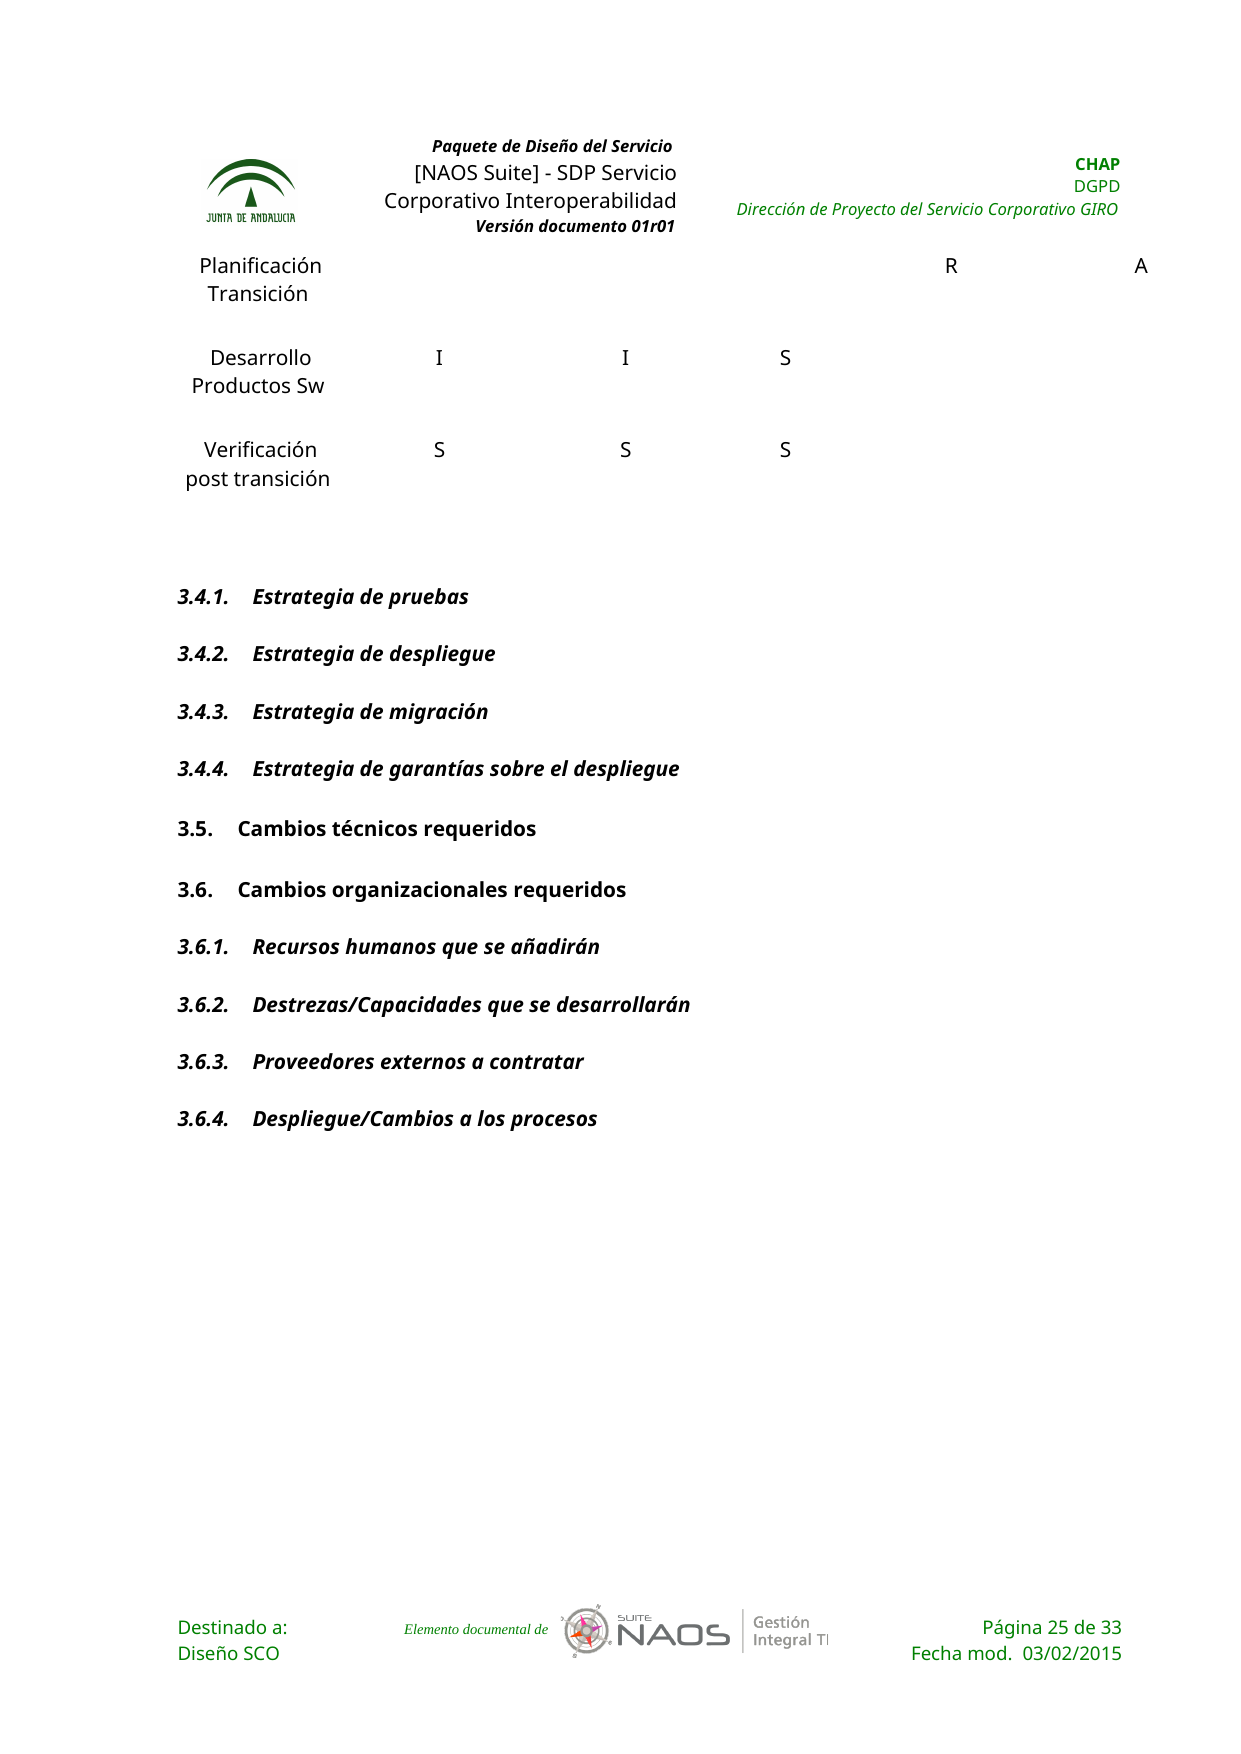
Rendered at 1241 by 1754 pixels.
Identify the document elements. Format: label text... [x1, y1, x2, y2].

table_cell Desarrollo Productos Sw [177, 340, 344, 432]
table_cell A [1048, 248, 1240, 340]
subtitle Proveedores externos a contratar [177, 1047, 1122, 1076]
subtitle Cambios organizacionales requeridos [177, 875, 1122, 903]
subtitle Recursos humanos que se añadirán [177, 932, 1122, 961]
picture [201, 159, 298, 226]
subtitle Estrategia de garantías sobre el despliegue [177, 754, 1122, 783]
table_cell S [717, 340, 859, 432]
table_cell Verificación post transición [177, 433, 344, 525]
table_cell [540, 248, 717, 340]
table_cell [860, 433, 1048, 525]
table_cell R [860, 248, 1048, 340]
subtitle Destrezas/Capacidades que se desarrollarán [177, 990, 1122, 1018]
table_cell [1048, 433, 1240, 525]
subtitle Cambios técnicos requeridos [177, 814, 1122, 843]
table_cell [860, 340, 1048, 432]
table_cell [717, 248, 859, 340]
table_cell I [540, 340, 717, 432]
table_cell S [717, 433, 859, 525]
subtitle Despliegue/Cambios a los procesos [177, 1104, 1122, 1133]
table_cell I [344, 340, 540, 432]
table_cell [344, 248, 540, 340]
table_cell S [540, 433, 717, 525]
subtitle Estrategia de pruebas [177, 582, 1122, 611]
subtitle Estrategia de despliegue [177, 639, 1122, 668]
picture [560, 1604, 829, 1658]
table_cell [1048, 340, 1240, 432]
subtitle Estrategia de migración [177, 697, 1122, 725]
table_cell Planificación Transición [177, 248, 344, 340]
table_cell S [344, 433, 540, 525]
